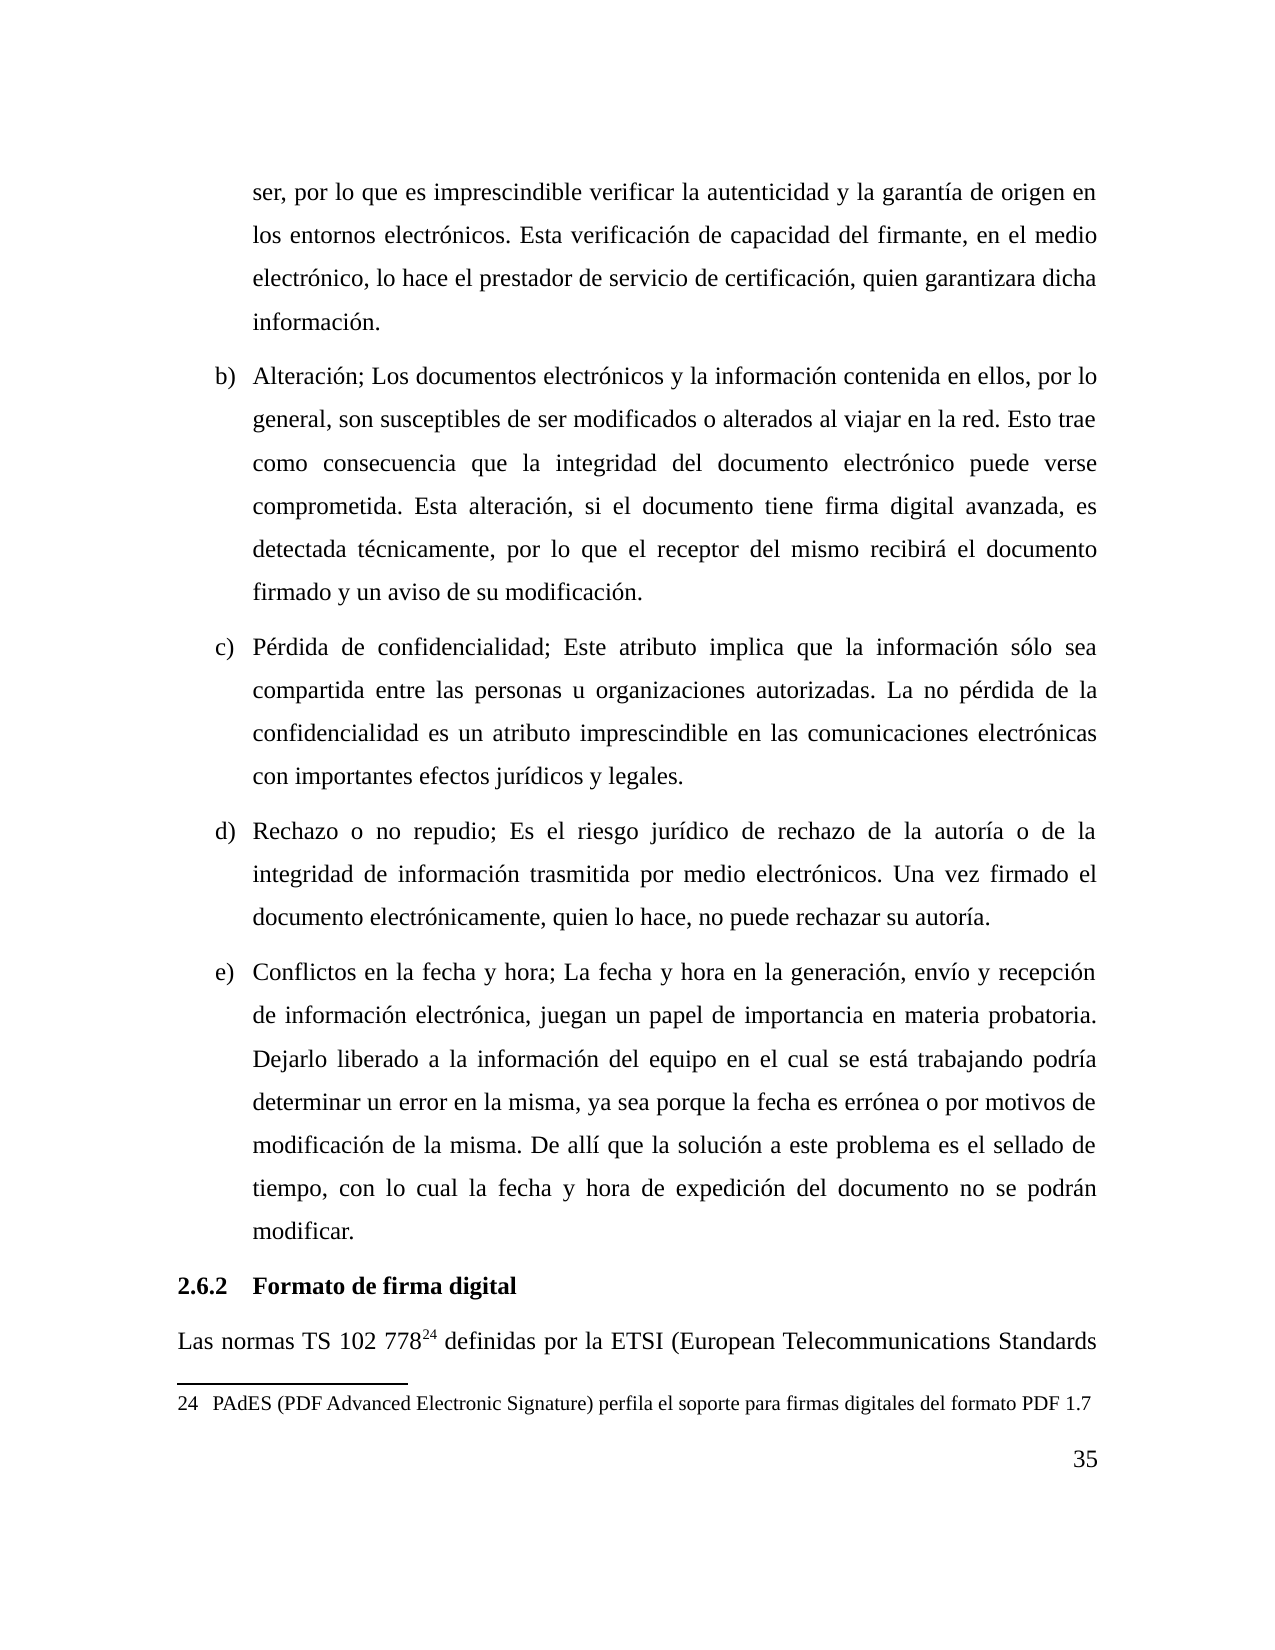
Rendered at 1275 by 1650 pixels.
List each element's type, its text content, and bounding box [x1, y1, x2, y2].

list Alteración; Los documentos electrónicos y la información contenida en ellos, por lo general, son susceptibles de ser modificados o alterados al viajar en la red. Esto trae como consecuencia que la integridad del documento electrónico puede verse comprometida. Esta alteración, si el documento tiene firma digital avanzada, es detectada técnicamente, por lo que el receptor del mismo recibirá el documento firmado y un aviso de su modificación. [215, 361, 1098, 606]
text PAdES (PDF Advanced Electronic Signature) perfila el soporte para firmas digitales del formato PDF 1.7 [177, 1391, 1098, 1414]
text Las normas TS 102 778 definidas por la ETSI (European Telecommunications Standards [177, 1326, 1098, 1355]
list Rechazo o no repudio; Es el riesgo jurídico de rechazo de la autoría o de la integridad de información trasmitida por medio electrónicos. Una vez firmado el documento electrónicamente, quien lo hace, no puede rechazar su autoría. [215, 816, 1098, 931]
list ser, por lo que es imprescindible verificar la autenticidad y la garantía de origen en los entornos electrónicos. Esta verificación de capacidad del firmante, en el medio electrónico, lo hace el prestador de servicio de certificación, quien garantizara dicha información. [215, 177, 1098, 335]
list Pérdida de confidencialidad; Este atributo implica que la información sólo sea compartida entre las personas u organizaciones autorizadas. La no pérdida de la confidencialidad es un atributo imprescindible en las comunicaciones electrónicas con importantes efectos jurídicos y legales. [215, 632, 1098, 790]
list Conflictos en la fecha y hora; La fecha y hora en la generación, envío y recepción de información electrónica, juegan un papel de importancia en materia probatoria. Dejarlo liberado a la información del equipo en el cual se está trabajando podría determinar un error en la misma, ya sea porque la fecha es errónea o por motivos de modificación de la misma. De allí que la solución a este problema es el sellado de tiempo, con lo cual la fecha y hora de expedición del documento no se podrán modificar. [215, 957, 1098, 1245]
subtitle Formato de firma digital [177, 1271, 1098, 1300]
